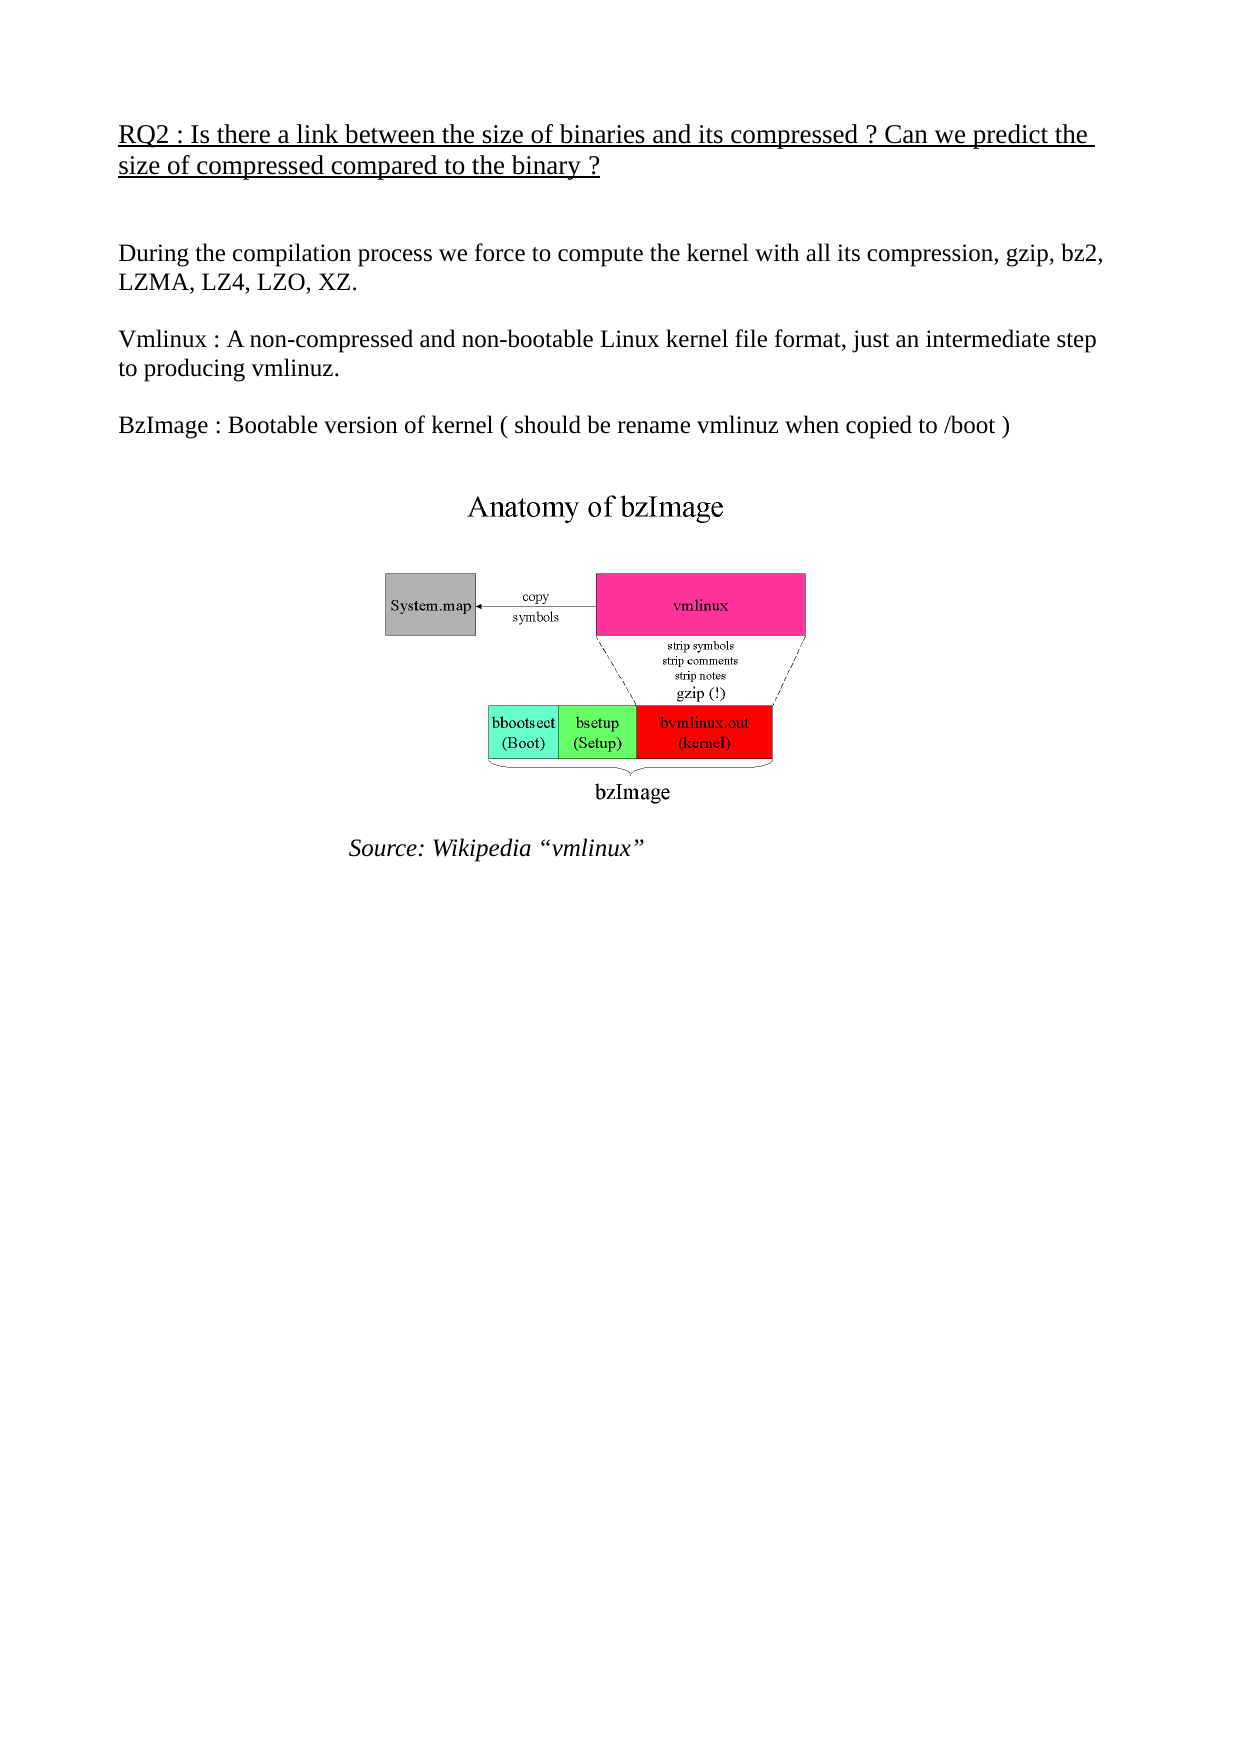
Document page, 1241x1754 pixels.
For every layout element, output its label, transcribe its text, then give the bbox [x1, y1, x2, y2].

text During the compilation process we force to compute the kernel with all its compression, gzip, bz2, LZMA, LZ4, LZO, XZ. [118, 238, 1122, 295]
picture [348, 458, 842, 828]
text Source: Wikipedia “vmlinux” [348, 828, 841, 862]
text BzImage : Bootable version of kernel ( should be rename vmlinuz when copied to /boot ) [118, 410, 1122, 439]
text RQ2 : Is there a link between the size of binaries and its compressed ? Can we predict the size of compressed compared to the binary ? [118, 118, 1122, 180]
text Vmlinux : A non-compressed and non-bootable Linux kernel file format, just an intermediate step to producing vmlinuz. [118, 324, 1122, 382]
